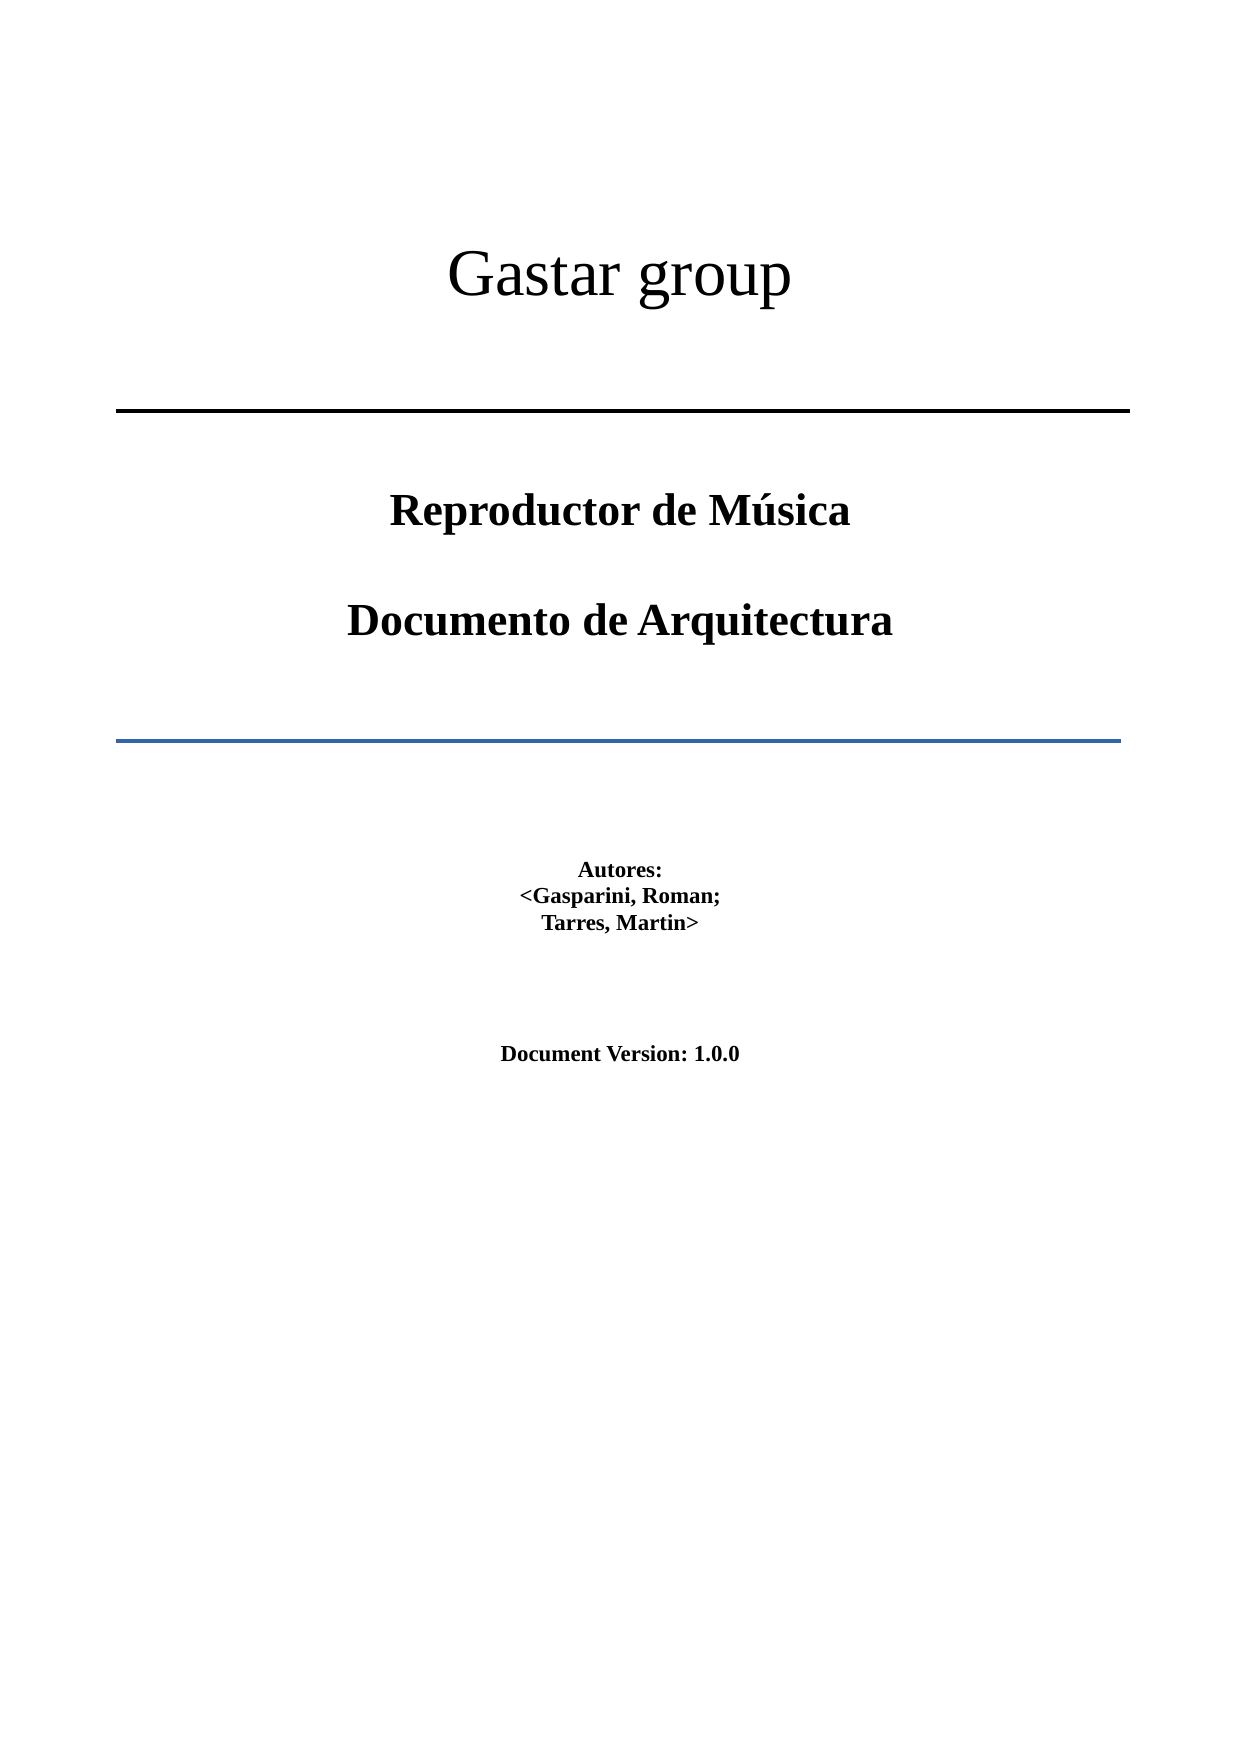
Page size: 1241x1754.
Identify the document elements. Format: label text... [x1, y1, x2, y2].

text Document Version: 1.0.0 [118, 1041, 1122, 1067]
text Tarres, Martin> [118, 909, 1122, 935]
text Gastar group [118, 233, 1122, 310]
text Reproductor de Música [118, 482, 1122, 535]
text Autores: [118, 856, 1122, 882]
text Documento de Arquitectura [118, 592, 1122, 645]
text <Gasparini, Roman; [118, 882, 1122, 909]
